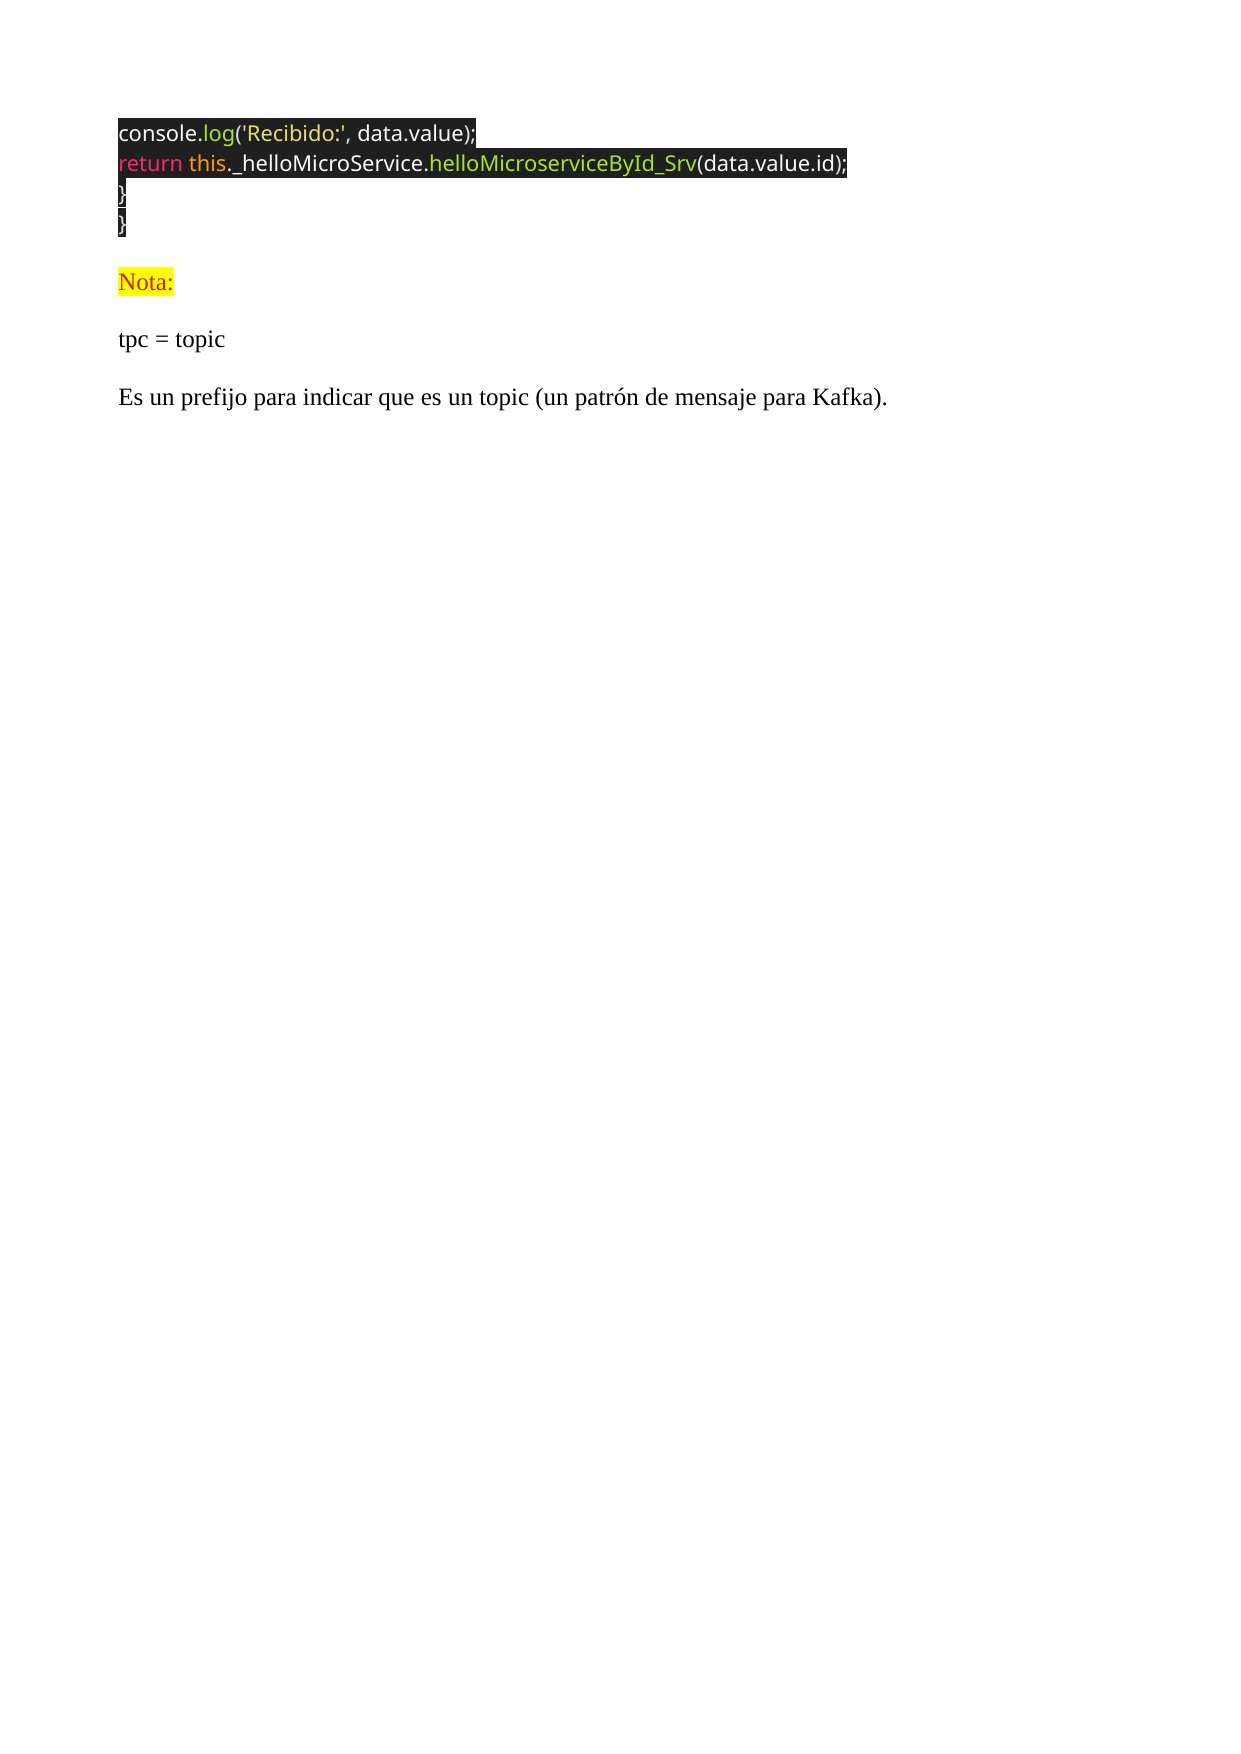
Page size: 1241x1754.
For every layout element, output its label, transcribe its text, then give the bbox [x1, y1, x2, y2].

text console.log('Recibido:', data.value); [118, 118, 1122, 148]
text Es un prefijo para indicar que es un topic (un patrón de mensaje para Kafka). [118, 382, 1122, 411]
text } [118, 207, 1122, 237]
text tpc = topic [118, 324, 1122, 353]
text return this._helloMicroService.helloMicroserviceById_Srv(data.value.id); [118, 148, 1122, 178]
text Nota: [118, 267, 1122, 296]
text } [118, 178, 1122, 207]
